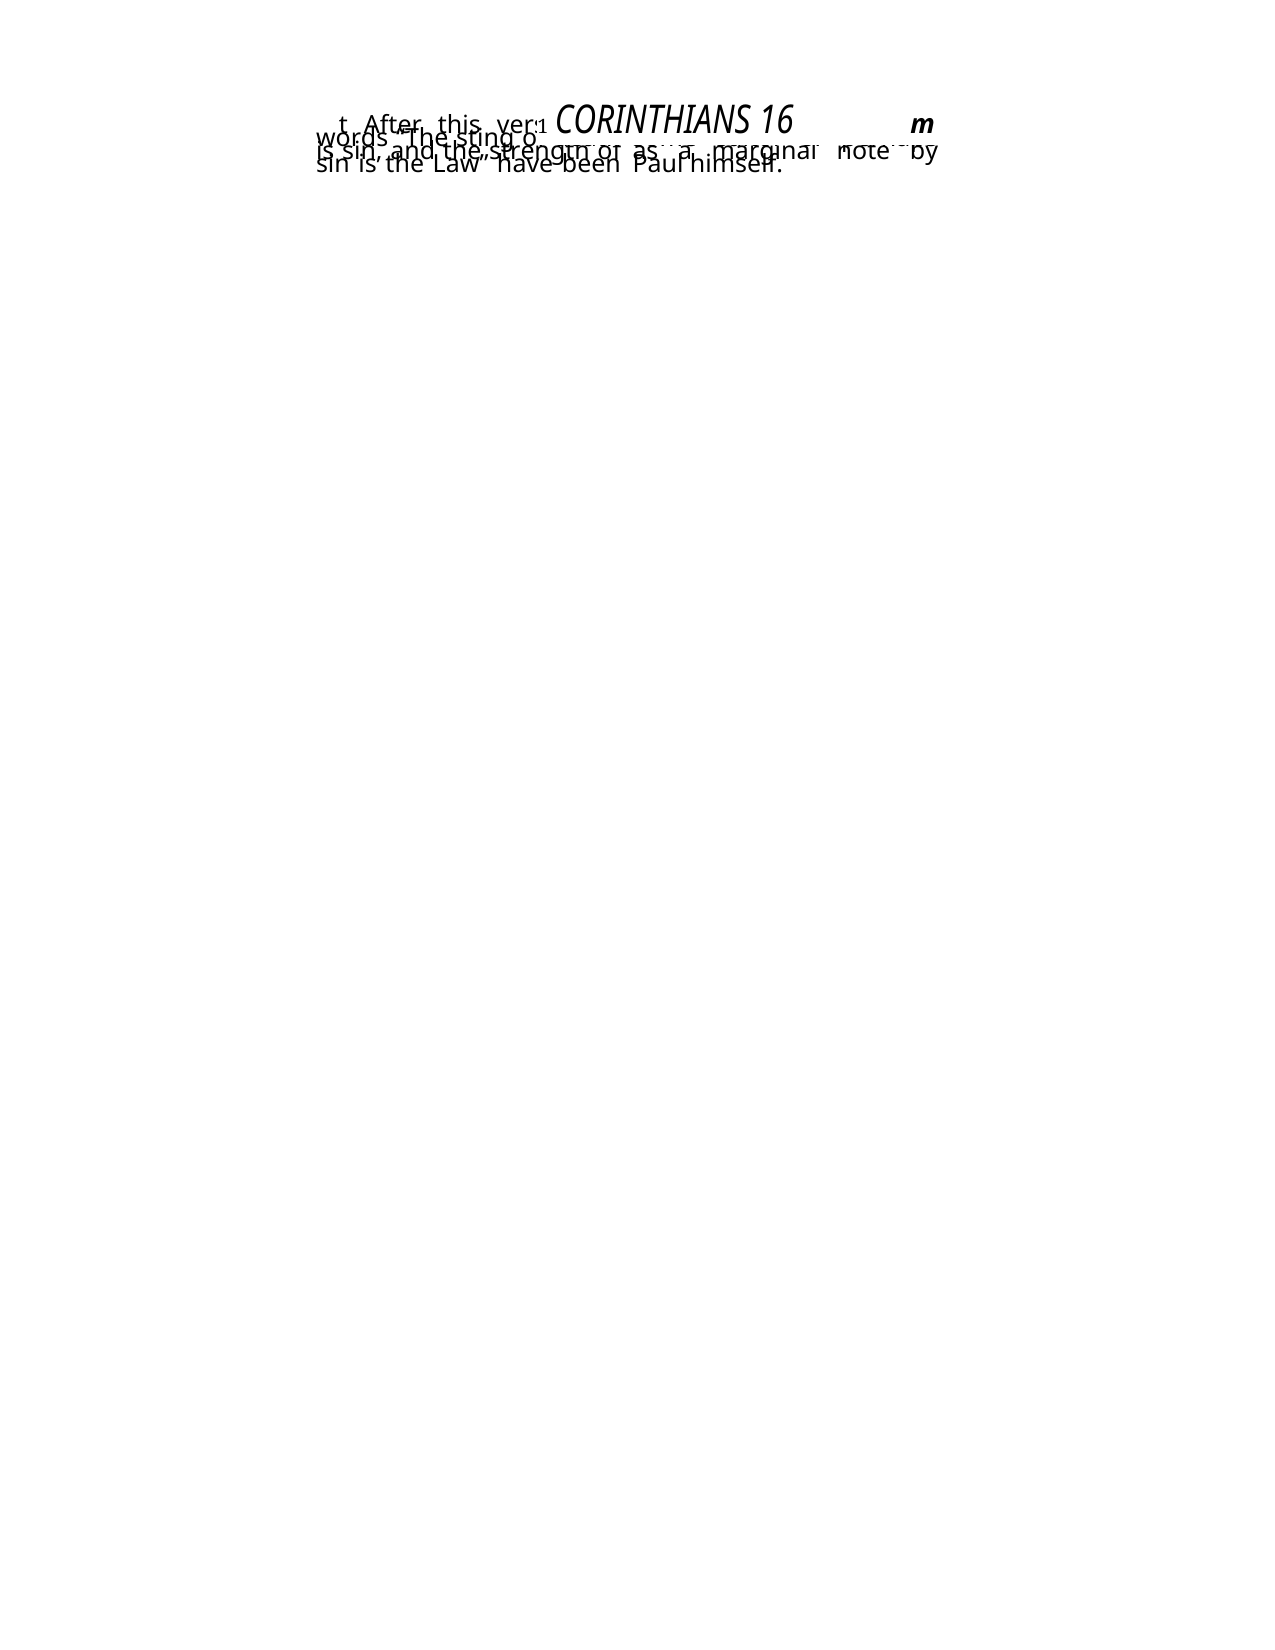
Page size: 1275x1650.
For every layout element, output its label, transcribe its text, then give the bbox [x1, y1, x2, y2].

text t After this verse, the words “The sting of death is sin, and the strength of sin is the Law” have been added either as a gloss by some editor or perhaps as a marginal note by Paul himself. [316, 123, 622, 175]
text t After this verse, the words “The sting of death is sin, and the strength of sin is the Law” have been added either as a gloss by some editor or perhaps as a marginal note by Paul himself. [632, 145, 938, 175]
